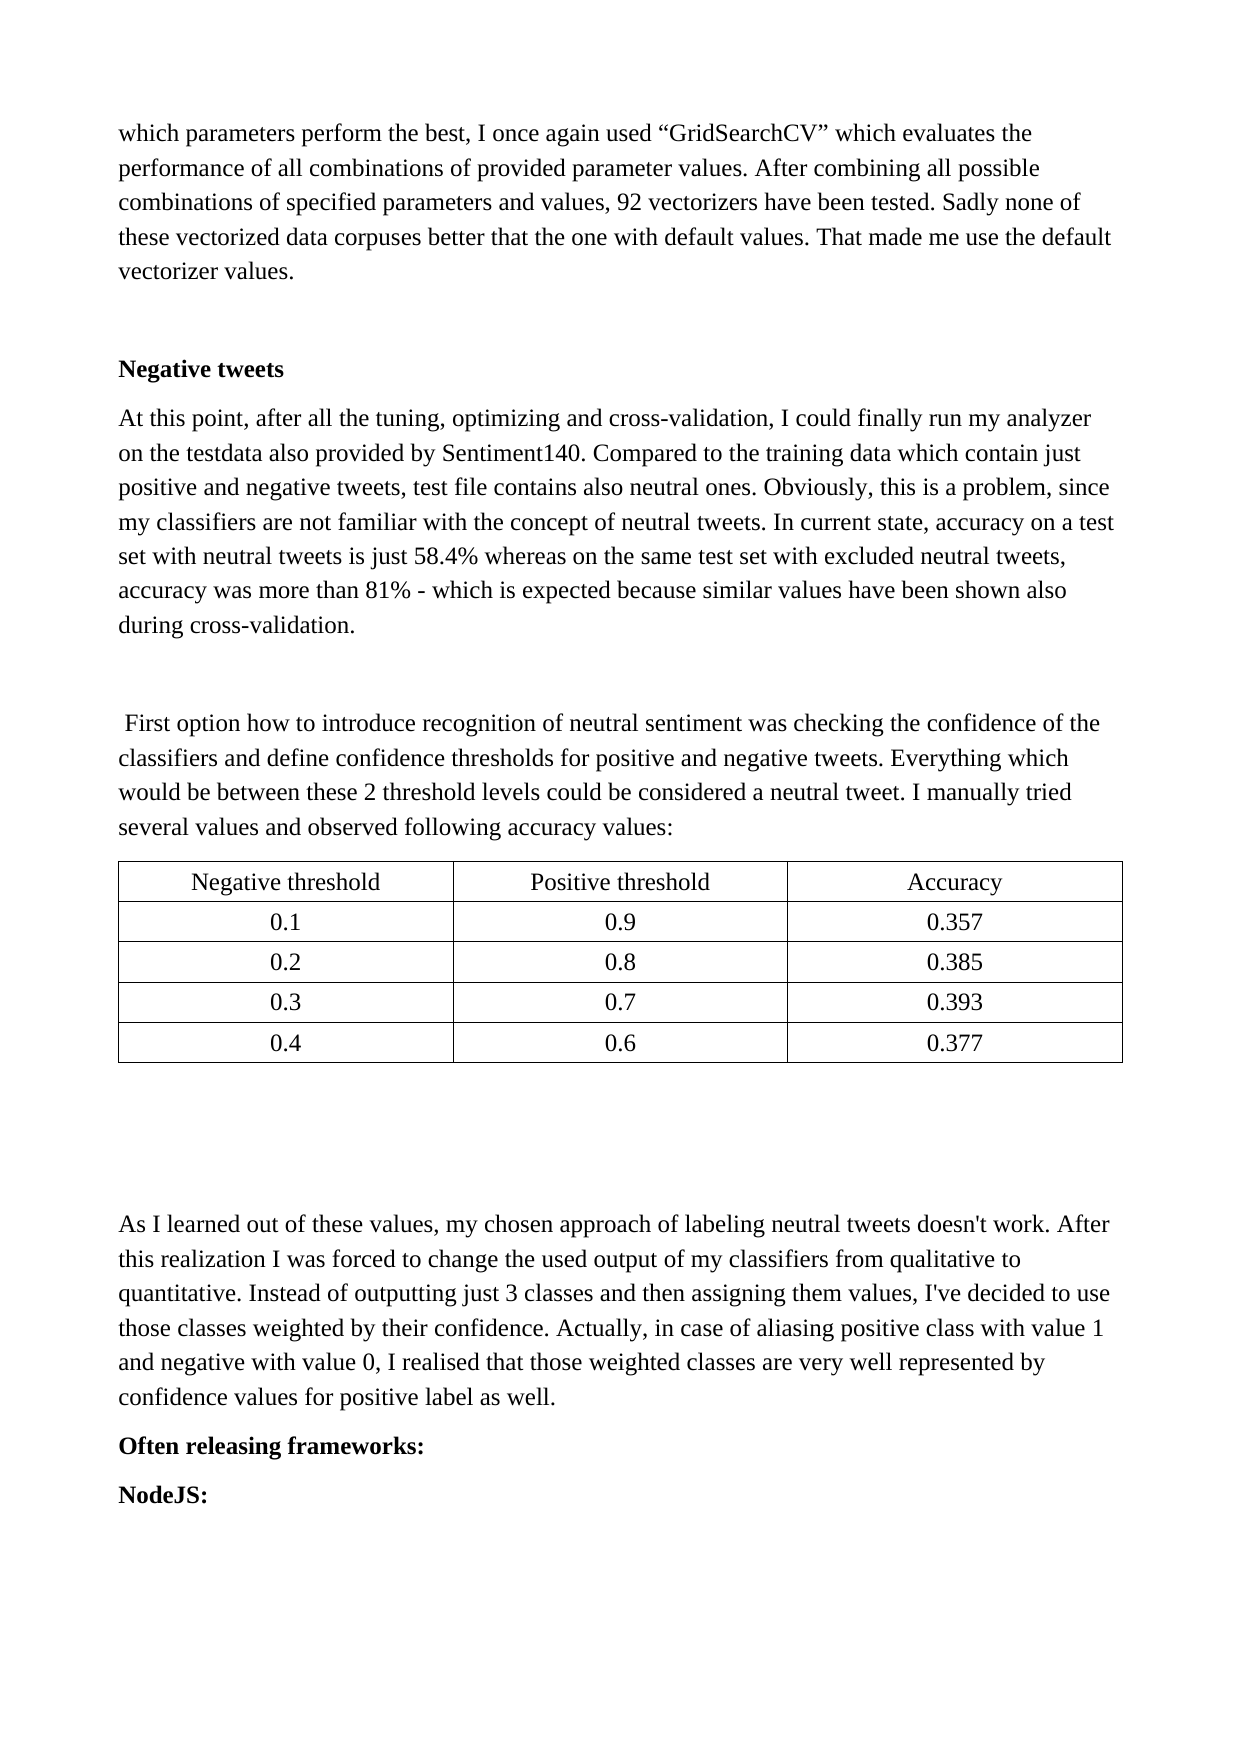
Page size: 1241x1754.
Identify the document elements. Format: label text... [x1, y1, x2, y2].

table_header Accuracy [788, 862, 1122, 901]
table_cell 0.7 [454, 983, 787, 1022]
table_cell 0.377 [788, 1023, 1122, 1062]
table_cell 0.393 [788, 983, 1122, 1022]
table_cell 0.2 [119, 942, 453, 982]
table_cell 0.8 [454, 942, 787, 982]
text which parameters perform the best, I once again used “GridSearchCV” which evaluates the performance of all combinations of provided parameter values. After combining all possible combinations of specified parameters and values, 92 vectorizers have been tested. Sadly none of these vectorized data corpuses better that the one with default values. That made me use the default vectorizer values. [118, 118, 1122, 285]
table_cell 0.6 [454, 1023, 787, 1062]
table_cell 0.357 [788, 902, 1122, 941]
text At this point, after all the tuning, optimizing and cross-validation, I could finally run my analyzer on the testdata also provided by Sentiment140. Compared to the training data which contain just positive and negative tweets, test file contains also neutral ones. Obviously, this is a problem, since my classifiers are not familiar with the concept of neutral tweets. In current state, accuracy on a test set with neutral tweets is just 58.4% whereas on the same test set with excluded neutral tweets, accuracy was more than 81% - which is expected because similar values have been shown also during cross-validation. [118, 403, 1122, 639]
text As I learned out of these values, my chosen approach of labeling neutral tweets doesn't work. After this realization I was forced to change the used output of my classifiers from qualitative to quantitative. Instead of outputting just 3 classes and then assigning them values, I've decided to use those classes weighted by their confidence. Actually, in case of aliasing positive class with value 1 and negative with value 0, I realised that those weighted classes are very well represented by confidence values for positive label as well. [118, 1209, 1122, 1411]
text First option how to introduce recognition of neutral sentiment was checking the confidence of the classifiers and define confidence thresholds for positive and negative tweets. Everything which would be between these 2 threshold levels could be considered a neutral tweet. I manually tried several values and observed following accuracy values: [118, 708, 1122, 840]
table_cell 0.4 [119, 1023, 453, 1062]
table_header Positive threshold [454, 862, 787, 901]
table_header Negative threshold [119, 862, 453, 901]
text Negative tweets [118, 354, 1122, 383]
table_cell 0.9 [454, 902, 787, 941]
text Often releasing frameworks: [118, 1431, 1122, 1460]
table_cell 0.3 [119, 983, 453, 1022]
table_cell 0.1 [119, 902, 453, 941]
text NodeJS: [118, 1480, 1122, 1509]
table_cell 0.385 [788, 942, 1122, 982]
